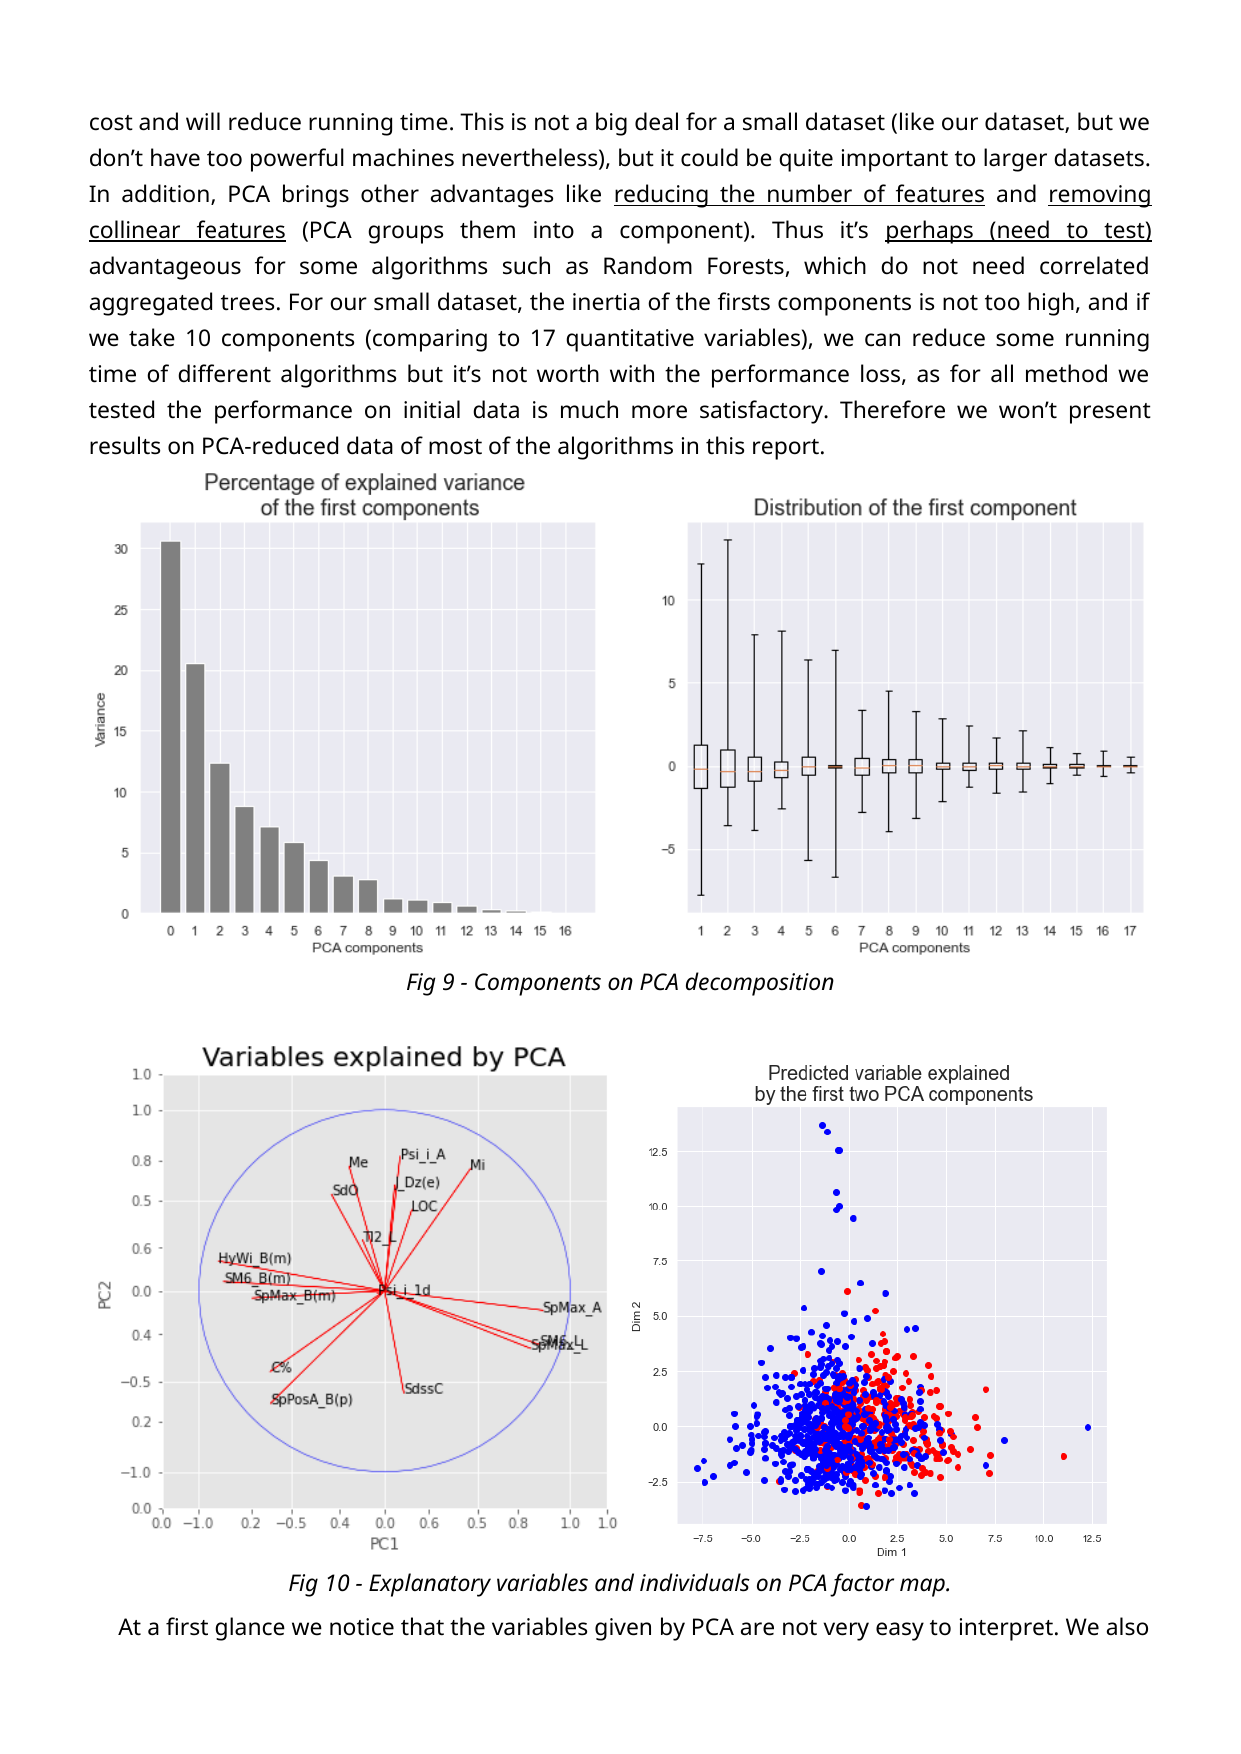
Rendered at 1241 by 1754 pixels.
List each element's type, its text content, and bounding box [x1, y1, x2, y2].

picture [88, 465, 1152, 962]
text Fig 9 - Components on PCA decomposition [88, 966, 1152, 997]
text cost and will reduce running time. This is not a big deal for a small dataset (like our dataset, but we don’t have too powerful machines nevertheless), but it could be quite important to larger datasets. In addition, PCA brings other advantages like reducing the number of features and removing collinear features (PCA groups them into a component). Thus it’s perhaps (need to test) advantageous for some algorithms such as Random Forests, which do not need correlated aggregated trees. For our small dataset, the inertia of the firsts components is not too high, and if we take 10 components (comparing to 17 quantitative variables), we can reduce some running time of different algorithms but it’s not worth with the performance loss, as for all method we tested the performance on initial data is much more satisfactory. Therefore we won’t present results on PCA-reduced data of most of the algorithms in this report. [88, 106, 1152, 461]
picture [88, 1038, 1113, 1563]
text Fig 10 - Explanatory variables and individuals on PCA factor map. [88, 1567, 1152, 1598]
text At a first glance we notice that the variables given by PCA are not very easy to interpret. We also [88, 1611, 1152, 1642]
